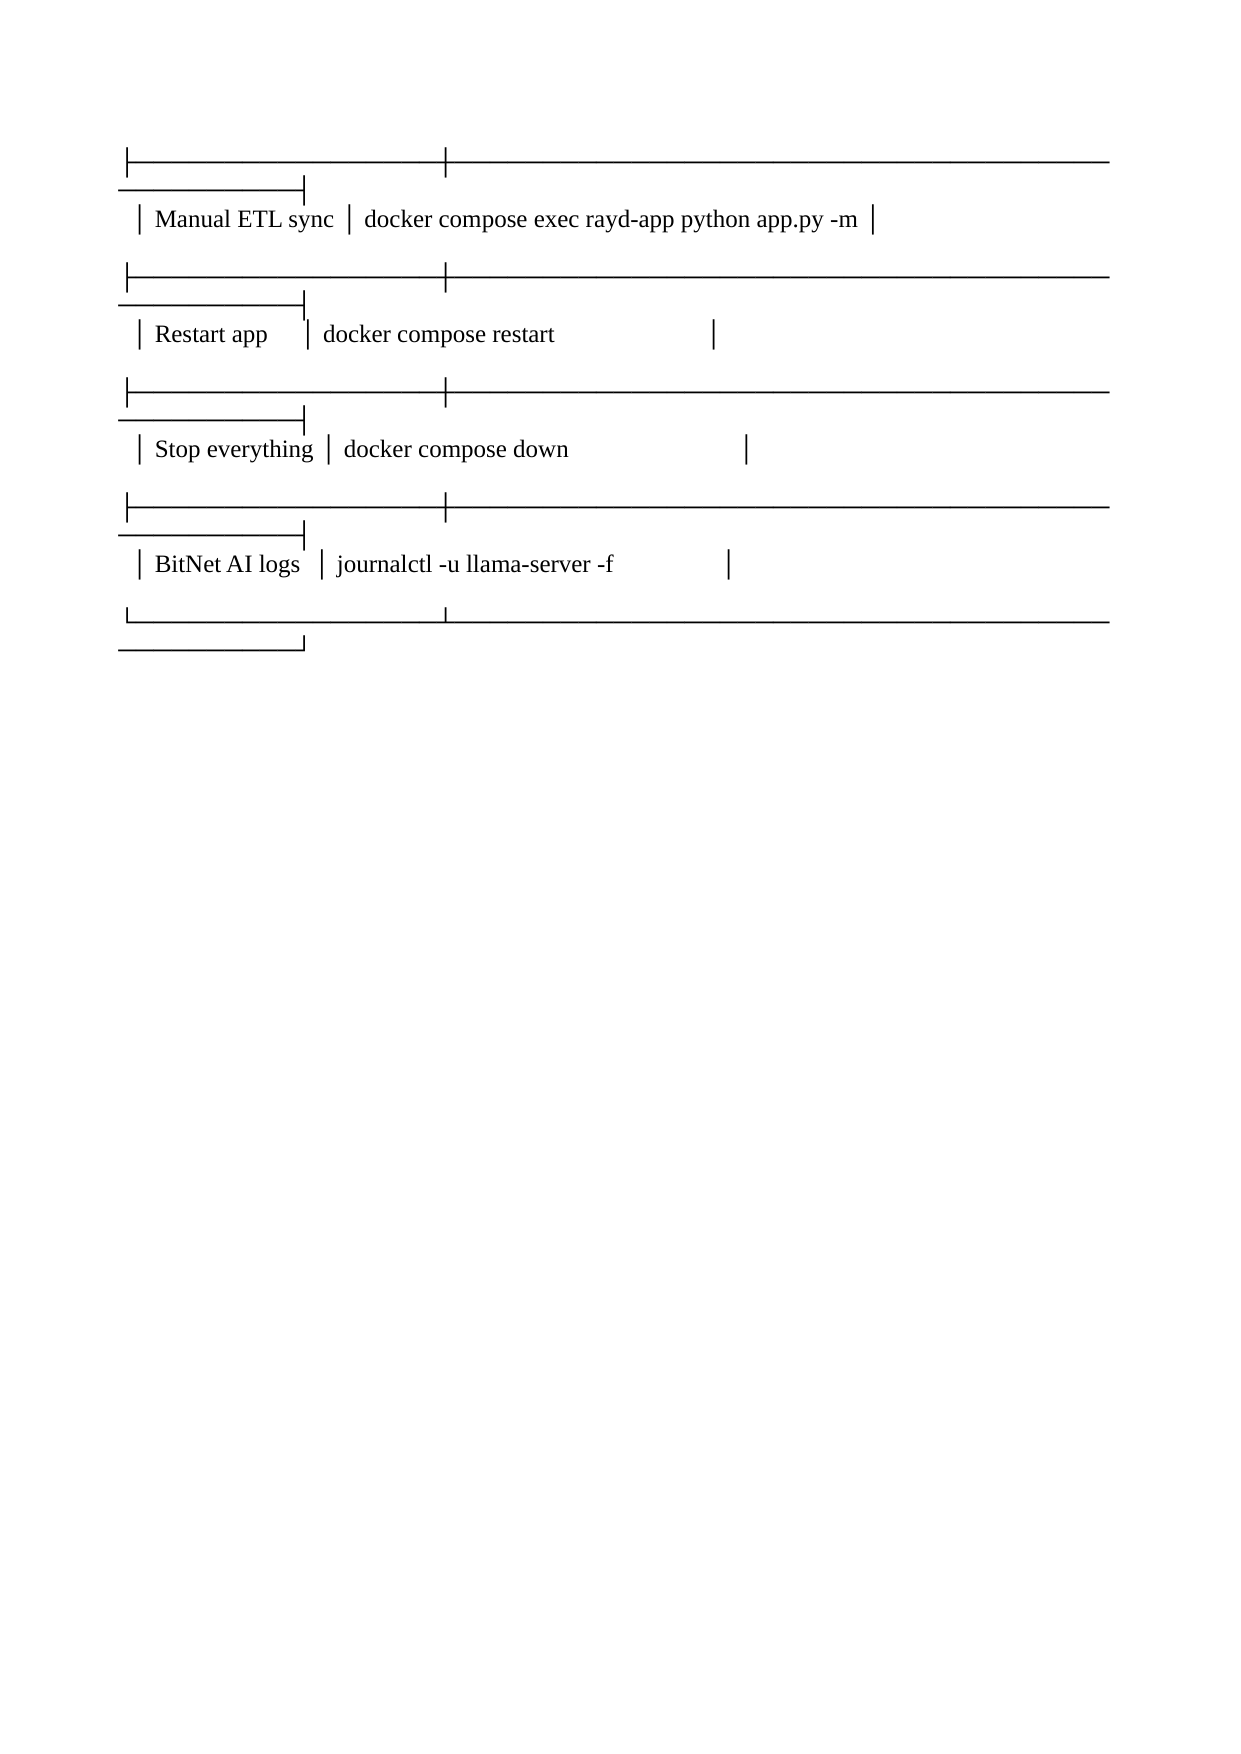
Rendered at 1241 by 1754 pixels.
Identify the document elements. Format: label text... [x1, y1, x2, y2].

text │ Stop everything │ docker compose down │ [140, 434, 327, 463]
text ├─────────────────┼───────────────────────────────────────────────┤ [118, 118, 1122, 204]
text │ Stop everything │ docker compose down │ [329, 434, 745, 463]
text │ Manual ETL sync │ docker compose exec rayd-app python app.py -m │ [350, 204, 872, 233]
text │ BitNet AI logs │ journalctl -u llama-server -f │ [729, 549, 1122, 578]
text │ Manual ETL sync │ docker compose exec rayd-app python app.py -m │ [140, 204, 348, 233]
text │ BitNet AI logs │ journalctl -u llama-server -f │ [140, 549, 321, 578]
text │ Restart app │ docker compose restart │ [140, 319, 307, 348]
text ├─────────────────┼───────────────────────────────────────────────┤ [118, 233, 1122, 319]
text │ Restart app │ docker compose restart │ [309, 319, 712, 348]
text └─────────────────┴───────────────────────────────────────────────┘ [118, 578, 1122, 664]
text ├─────────────────┼───────────────────────────────────────────────┤ [118, 463, 1122, 549]
text │ BitNet AI logs │ journalctl -u llama-server -f │ [323, 549, 727, 578]
text ├─────────────────┼───────────────────────────────────────────────┤ [118, 348, 1122, 434]
text │ Manual ETL sync │ docker compose exec rayd-app python app.py -m │ [874, 204, 1122, 233]
text │ Restart app │ docker compose restart │ [714, 319, 1122, 348]
text │ Stop everything │ docker compose down │ [747, 434, 1122, 463]
